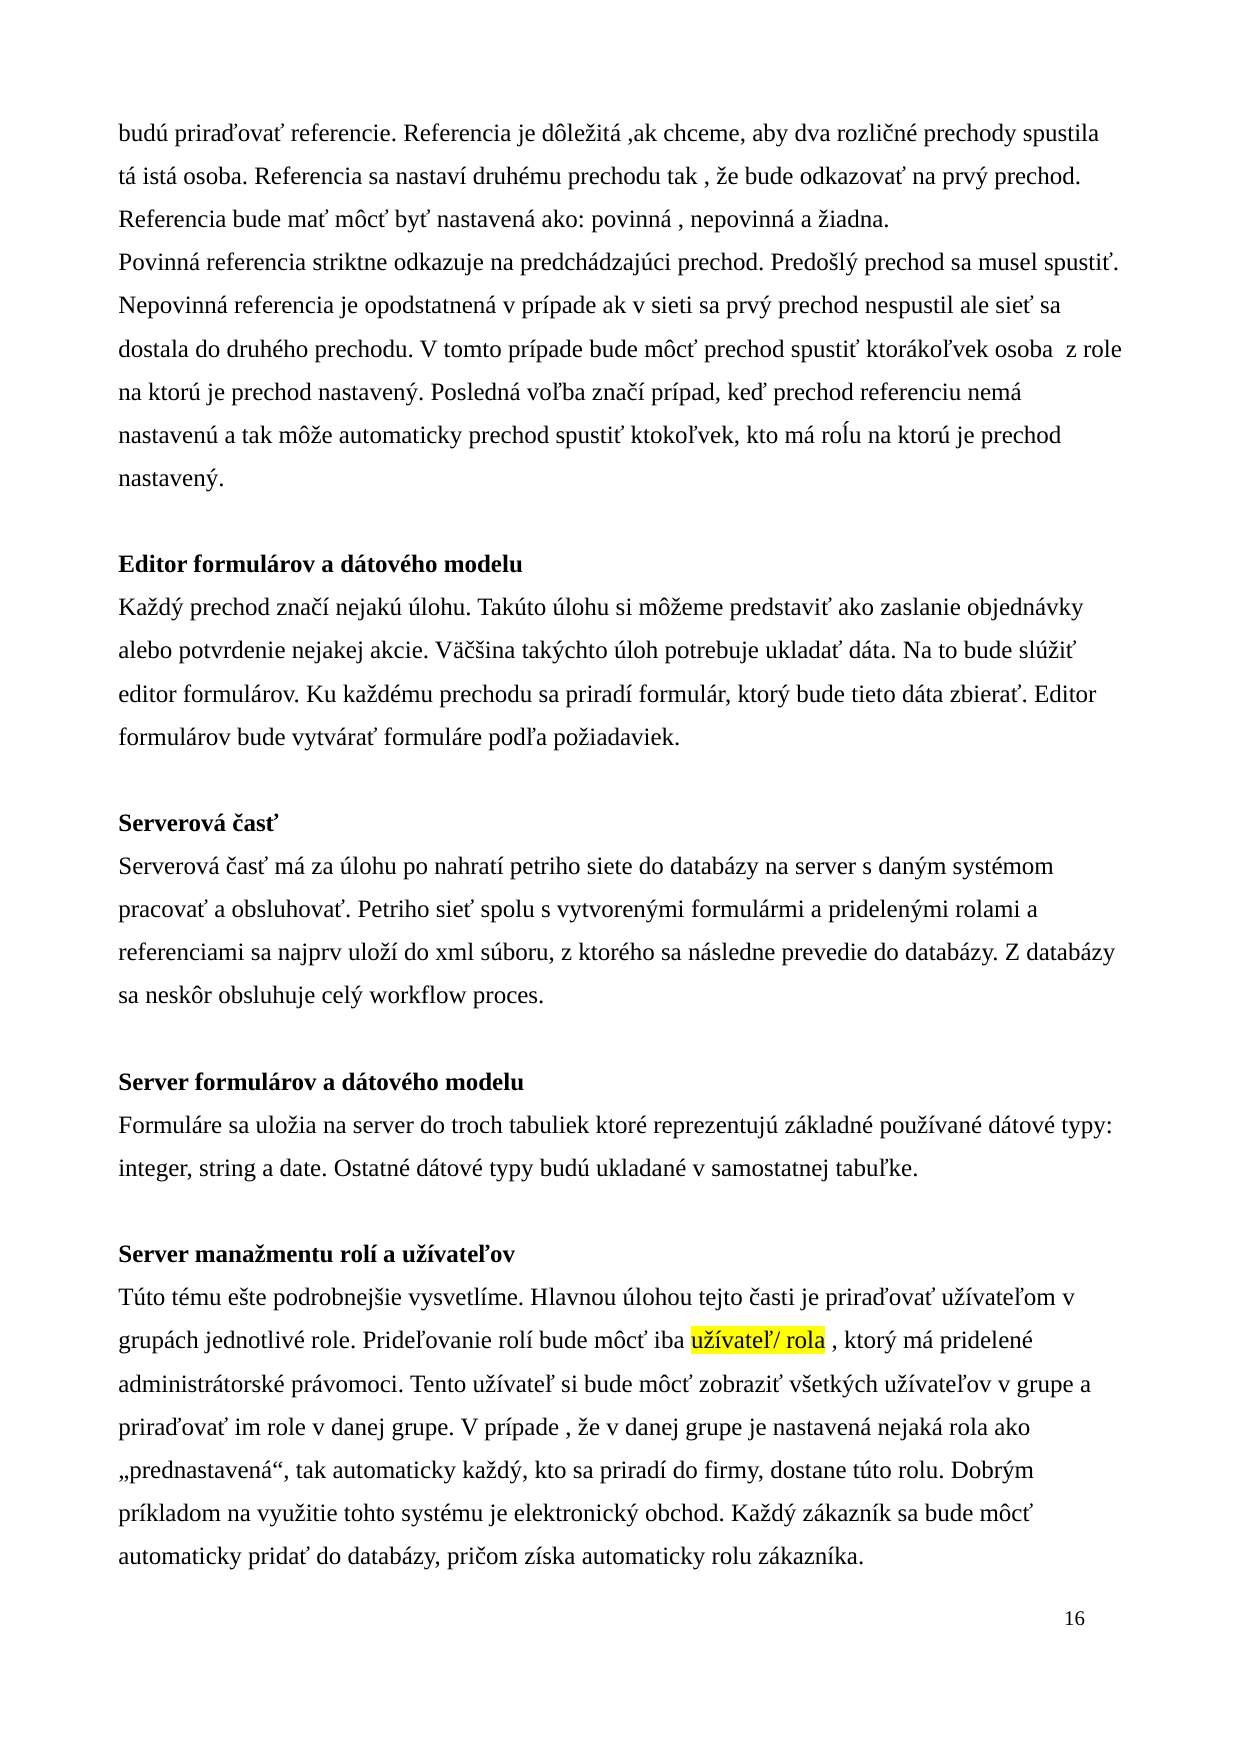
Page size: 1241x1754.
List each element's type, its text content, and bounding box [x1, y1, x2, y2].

text Túto tému ešte podrobnejšie vysvetlíme. Hlavnou úlohou tejto časti je priraďovať užívateľom v grupách jednotlivé role. Prideľovanie rolí bude môcť iba užívateľ/ rola , ktorý má pridelené administrátorské právomoci. Tento užívateľ si bude môcť zobraziť všetkých užívateľov v grupe a priraďovať im role v danej grupe. V prípade , že v danej grupe je nastavená nejaká rola ako „prednastavená“, tak automaticky každý, kto sa priradí do firmy, dostane túto rolu. Dobrým príkladom na využitie tohto systému je elektronický obchod. Každý zákazník sa bude môcť automaticky pridať do databázy, pričom získa automaticky rolu zákazníka. [118, 1282, 1122, 1570]
text budú priraďovať referencie. Referencia je dôležitá ,ak chceme, aby dva rozličné prechody spustila tá istá osoba. Referencia sa nastaví druhému prechodu tak , že bude odkazovať na prvý prechod. [118, 118, 1122, 190]
text Serverová časť má za úlohu po nahratí petriho siete do databázy na server s daným systémom pracovať a obsluhovať. Petriho sieť spolu s vytvorenými formulármi a pridelenými rolami a referenciami sa najprv uloží do xml súboru, z ktorého sa následne prevedie do databázy. Z databázy sa neskôr obsluhuje celý workflow proces. [118, 851, 1122, 1009]
text Formuláre sa uložia na server do troch tabuliek ktoré reprezentujú základné používané dátové typy: integer, string a date. Ostatné dátové typy budú ukladané v samostatnej tabuľke. [118, 1110, 1122, 1182]
text Referencia bude mať môcť byť nastavená ako: povinná , nepovinná a žiadna. [118, 204, 1122, 233]
text Server manažmentu rolí a užívateľov [118, 1239, 1122, 1268]
text Povinná referencia striktne odkazuje na predchádzajúci prechod. Predošlý prechod sa musel spustiť. Nepovinná referencia je opodstatnená v prípade ak v sieti sa prvý prechod nespustil ale sieť sa dostala do druhého prechodu. V tomto prípade bude môcť prechod spustiť ktorákoľvek osoba z role na ktorú je prechod nastavený. Posledná voľba značí prípad, keď prechod referenciu nemá nastavenú a tak môže automaticky prechod spustiť ktokoľvek, kto má roĺu na ktorú je prechod nastavený. [118, 247, 1122, 492]
text Serverová časť [118, 808, 1122, 837]
text Server formulárov a dátového modelu [118, 1067, 1122, 1096]
text Každý prechod značí nejakú úlohu. Takúto úlohu si môžeme predstaviť ako zaslanie objednávky alebo potvrdenie nejakej akcie. Väčšina takýchto úloh potrebuje ukladať dáta. Na to bude slúžiť editor formulárov. Ku každému prechodu sa priradí formulár, ktorý bude tieto dáta zbierať. Editor formulárov bude vytvárať formuláre podľa požiadaviek. [118, 592, 1122, 751]
text Editor formulárov a dátového modelu [118, 549, 1122, 578]
